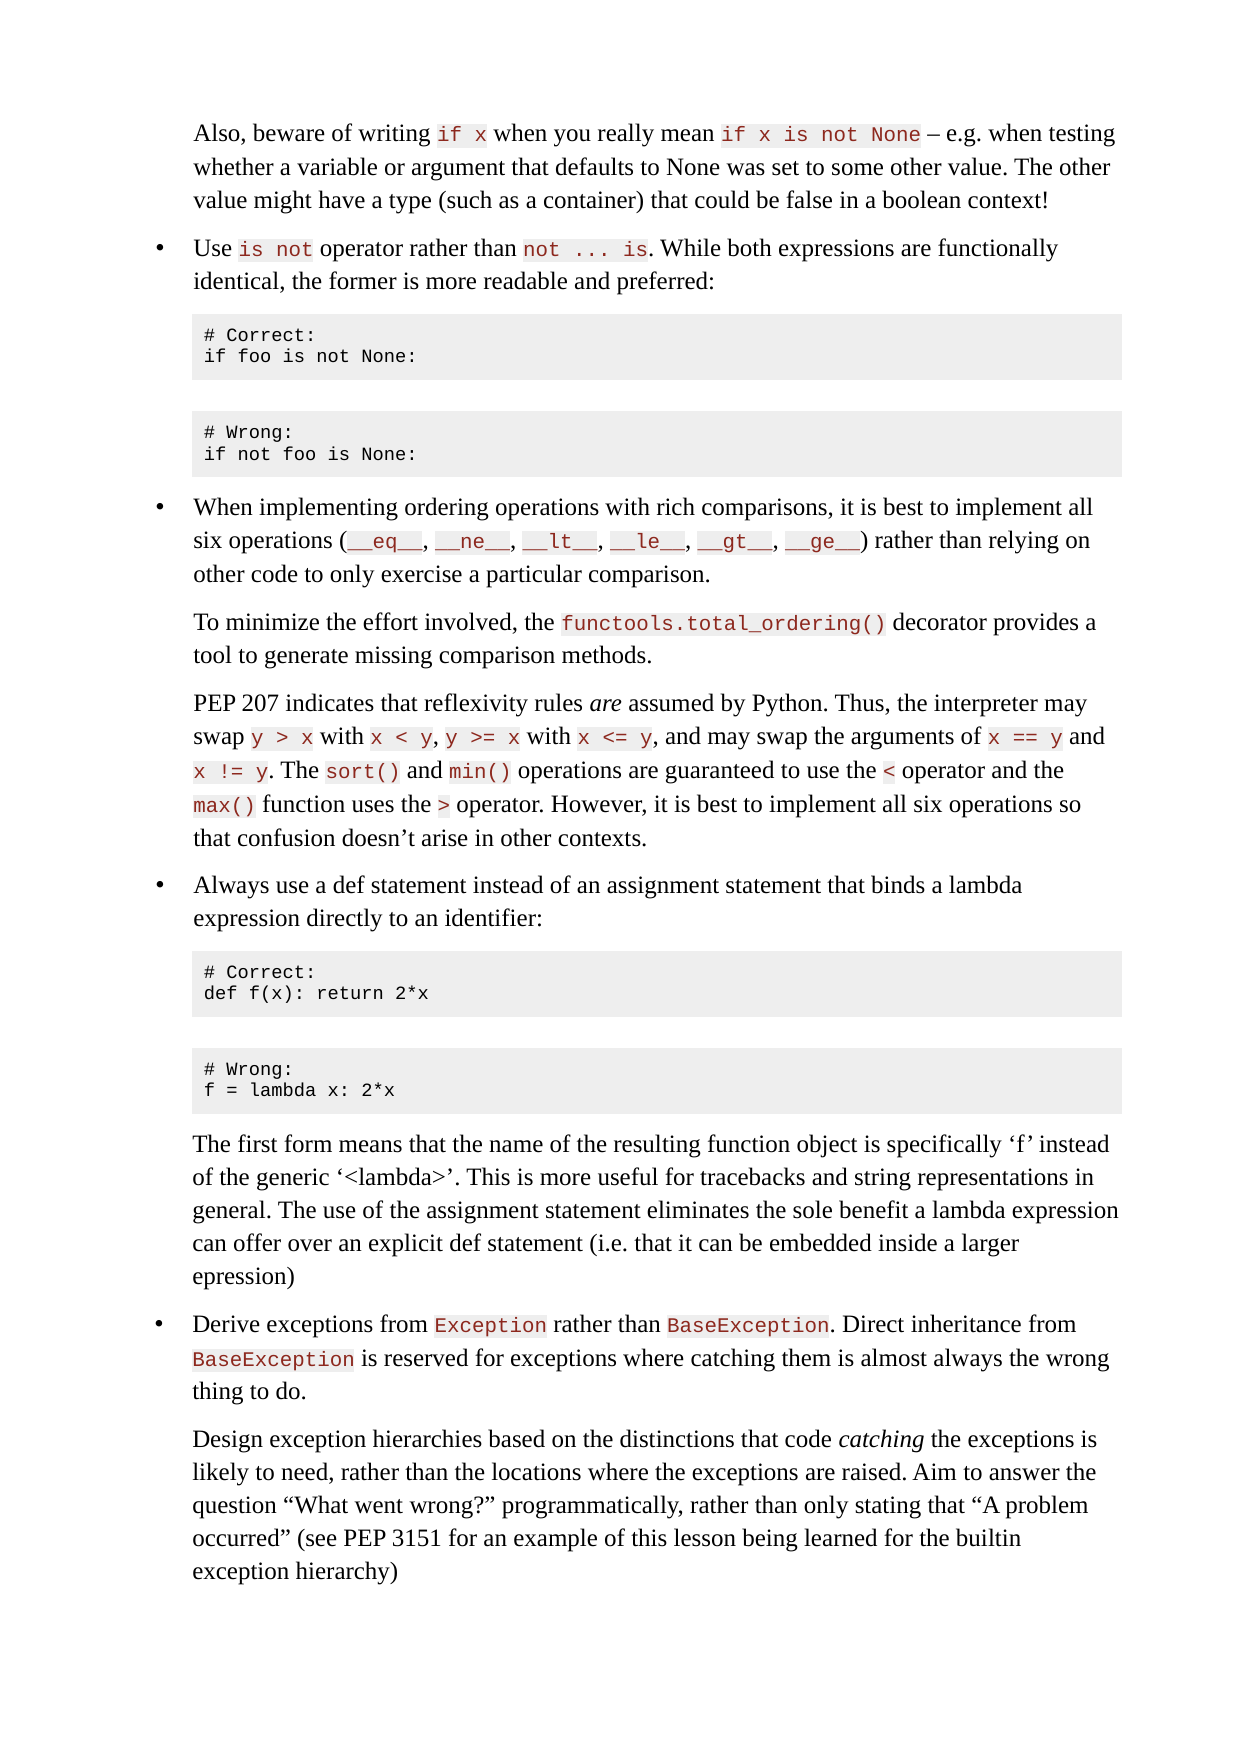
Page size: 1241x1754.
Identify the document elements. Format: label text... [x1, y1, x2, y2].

list Use is not operator rather than not ... is. While both expressions are functionally identical, the former is more readable and preferred: [156, 233, 1122, 295]
text # Correct: [192, 951, 1122, 984]
list Design exception hierarchies based on the distinctions that code catching the exceptions is likely to need, rather than the locations where the exceptions are raised. Aim to answer the question “What went wrong?” programmatically, rather than only stating that “A problem occurred” (see PEP 3151 for an example of this lesson being learned for the builtin exception hierarchy) [154, 1424, 1122, 1585]
list PEP 207 indicates that reflexivity rules are assumed by Python. Thus, the interpreter may swap y > x with x < y, y >= x with x <= y, and may swap the arguments of x == y and x != y. The sort() and min() operations are guaranteed to use the < operator and the max() function uses the > operator. However, it is best to implement all six operations so that confusion doesn’t arise in other contexts. [156, 688, 1122, 851]
text # Correct: [192, 314, 1122, 347]
text # Wrong: [192, 1048, 1122, 1081]
text if foo is not None: [192, 347, 1122, 380]
text if not foo is None: [192, 444, 1122, 477]
list Also, beware of writing if x when you really mean if x is not None – e.g. when testing whether a variable or argument that defaults to None was set to some other value. The other value might have a type (such as a container) that could be false in a boolean context! [156, 118, 1122, 214]
text f = lambda x: 2*x [192, 1081, 1122, 1114]
list Always use a def statement instead of an assignment statement that binds a lambda expression directly to an identifier: [156, 870, 1122, 932]
text # Wrong: [192, 411, 1122, 444]
list When implementing ordering operations with rich comparisons, it is best to implement all six operations (__eq__, __ne__, __lt__, __le__, __gt__, __ge__) rather than relying on other code to only exercise a particular comparison. [156, 492, 1122, 588]
text The first form means that the name of the resulting function object is specifically ‘f’ instead of the generic ‘<lambda>’. This is more useful for tracebacks and string representations in general. The use of the assignment statement eliminates the sole benefit a lambda expression can offer over an explicit def statement (i.e. that it can be embedded inside a larger epression) [192, 1129, 1122, 1290]
list Derive exceptions from Exception rather than BaseException. Direct inheritance from BaseException is reserved for exceptions where catching them is almost always the wrong thing to do. [154, 1309, 1122, 1405]
list To minimize the effort involved, the functools.total_ordering() decorator provides a tool to generate missing comparison methods. [156, 607, 1122, 669]
text def f(x): return 2*x [192, 984, 1122, 1017]
